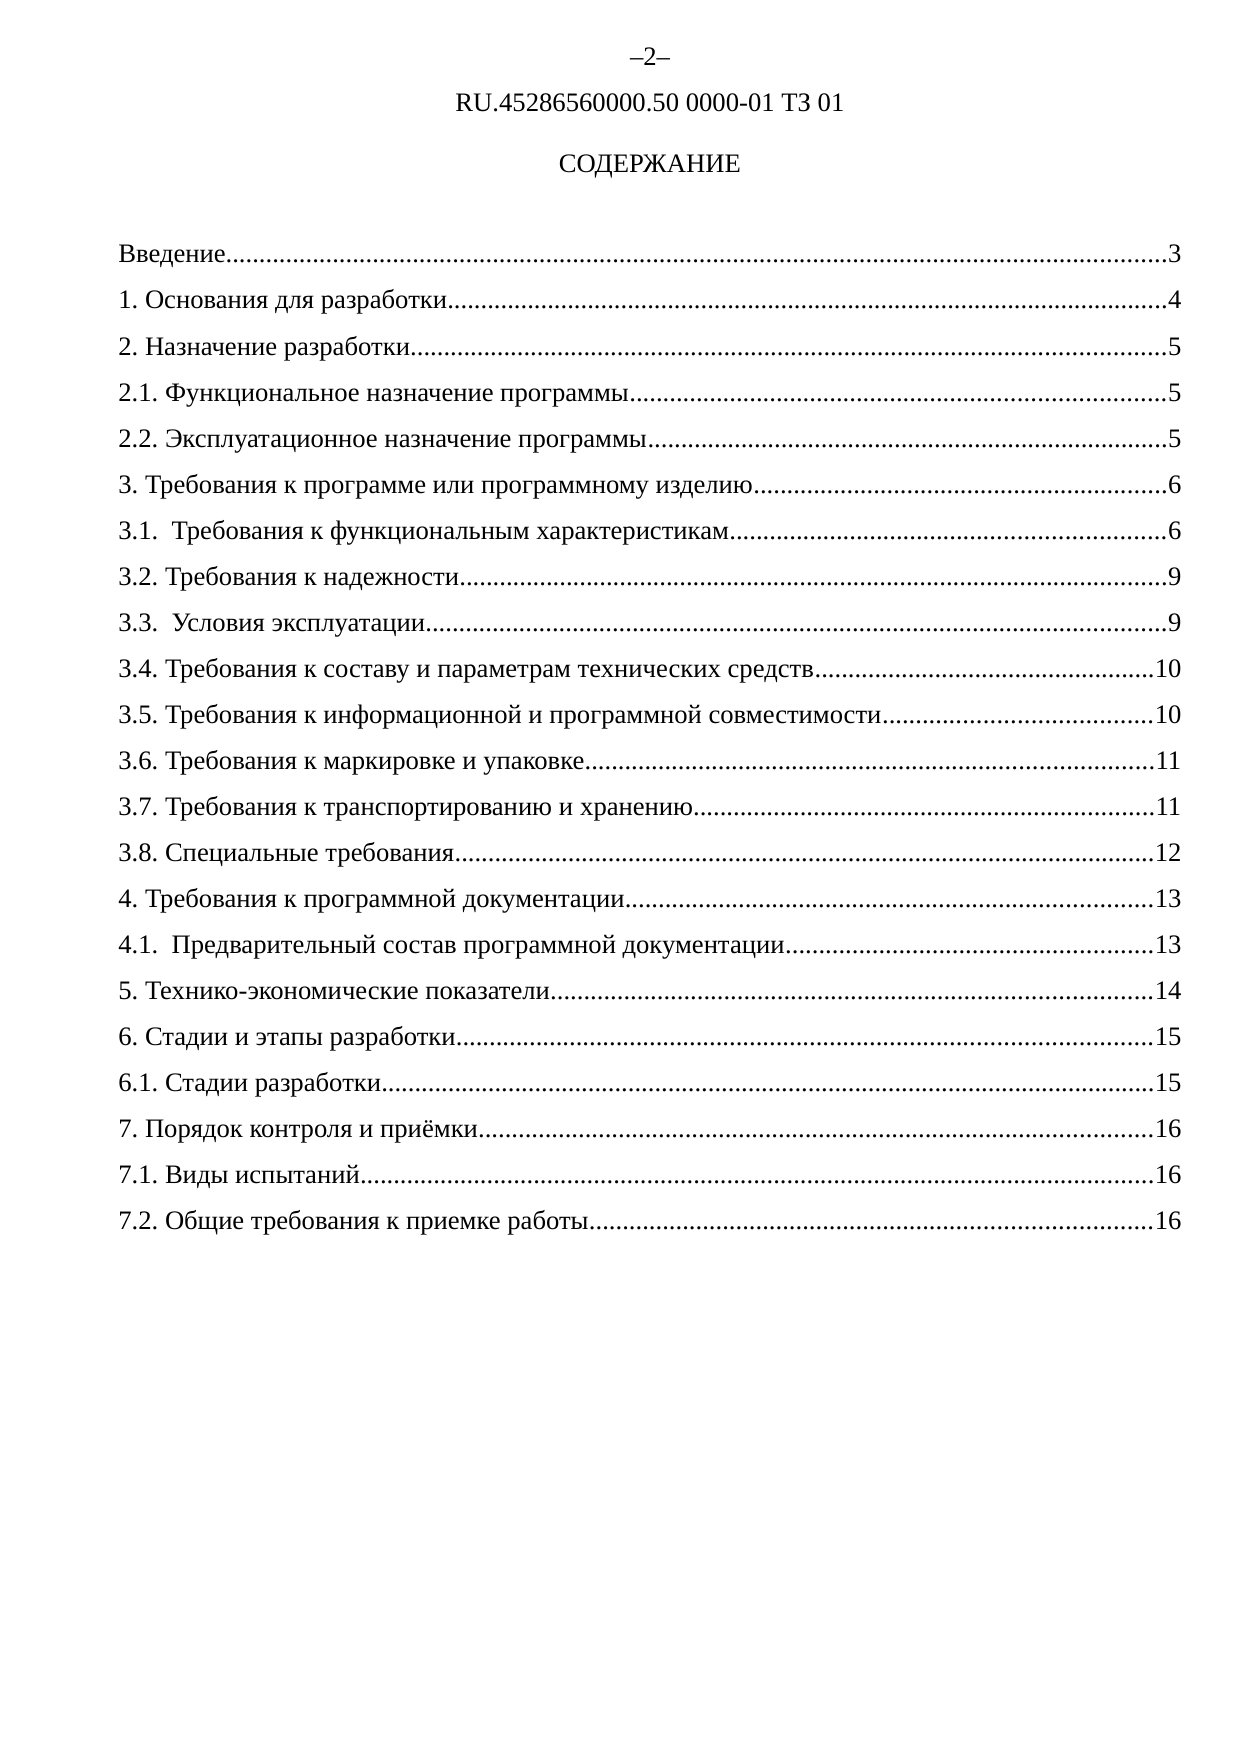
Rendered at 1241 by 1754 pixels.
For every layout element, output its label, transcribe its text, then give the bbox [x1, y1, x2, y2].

text 3.8. Специальные требования 12 [118, 837, 1181, 867]
text 1. Основания для разработки 4 [118, 284, 1181, 315]
text 2.2. Эксплуатационное назначение программы 5 [118, 422, 1181, 453]
text 7. Порядок контроля и приёмки 16 [118, 1113, 1181, 1143]
text 3.7. Требования к транспортированию и хранению 11 [118, 791, 1181, 821]
text 3.5. Требования к информационной и программной совместимости 10 [118, 698, 1181, 729]
text 4.1. Предварительный состав программной документации 13 [118, 929, 1181, 959]
text Содержание [118, 148, 1181, 178]
text 3.2. Требования к надежности 9 [118, 560, 1181, 591]
text 3.4. Требования к составу и параметрам технических средств 10 [118, 652, 1181, 683]
text 3.6. Требования к маркировке и упаковке 11 [118, 744, 1181, 775]
text 7.1. Виды испытаний 16 [118, 1159, 1181, 1189]
text 5. Технико­‑экономические показатели 14 [118, 975, 1181, 1005]
text 6.1. Стадии разработки 15 [118, 1067, 1181, 1097]
text 3.3. Условия эксплуатации 9 [118, 606, 1181, 637]
text 3. Требования к программе или программному изделию 6 [118, 468, 1181, 499]
text 2.1. Функциональное назначение программы 5 [118, 376, 1181, 407]
text 2. Назначение разработки 5 [118, 330, 1181, 361]
text 7.2. Общие требования к приемке работы 16 [118, 1205, 1181, 1236]
text Введение 3 [118, 238, 1181, 269]
text 4. Требования к программной документации 13 [118, 883, 1181, 913]
text 3.1. Требования к функциональным характеристикам 6 [118, 514, 1181, 545]
text 6. Стадии и этапы разработки 15 [118, 1021, 1181, 1051]
